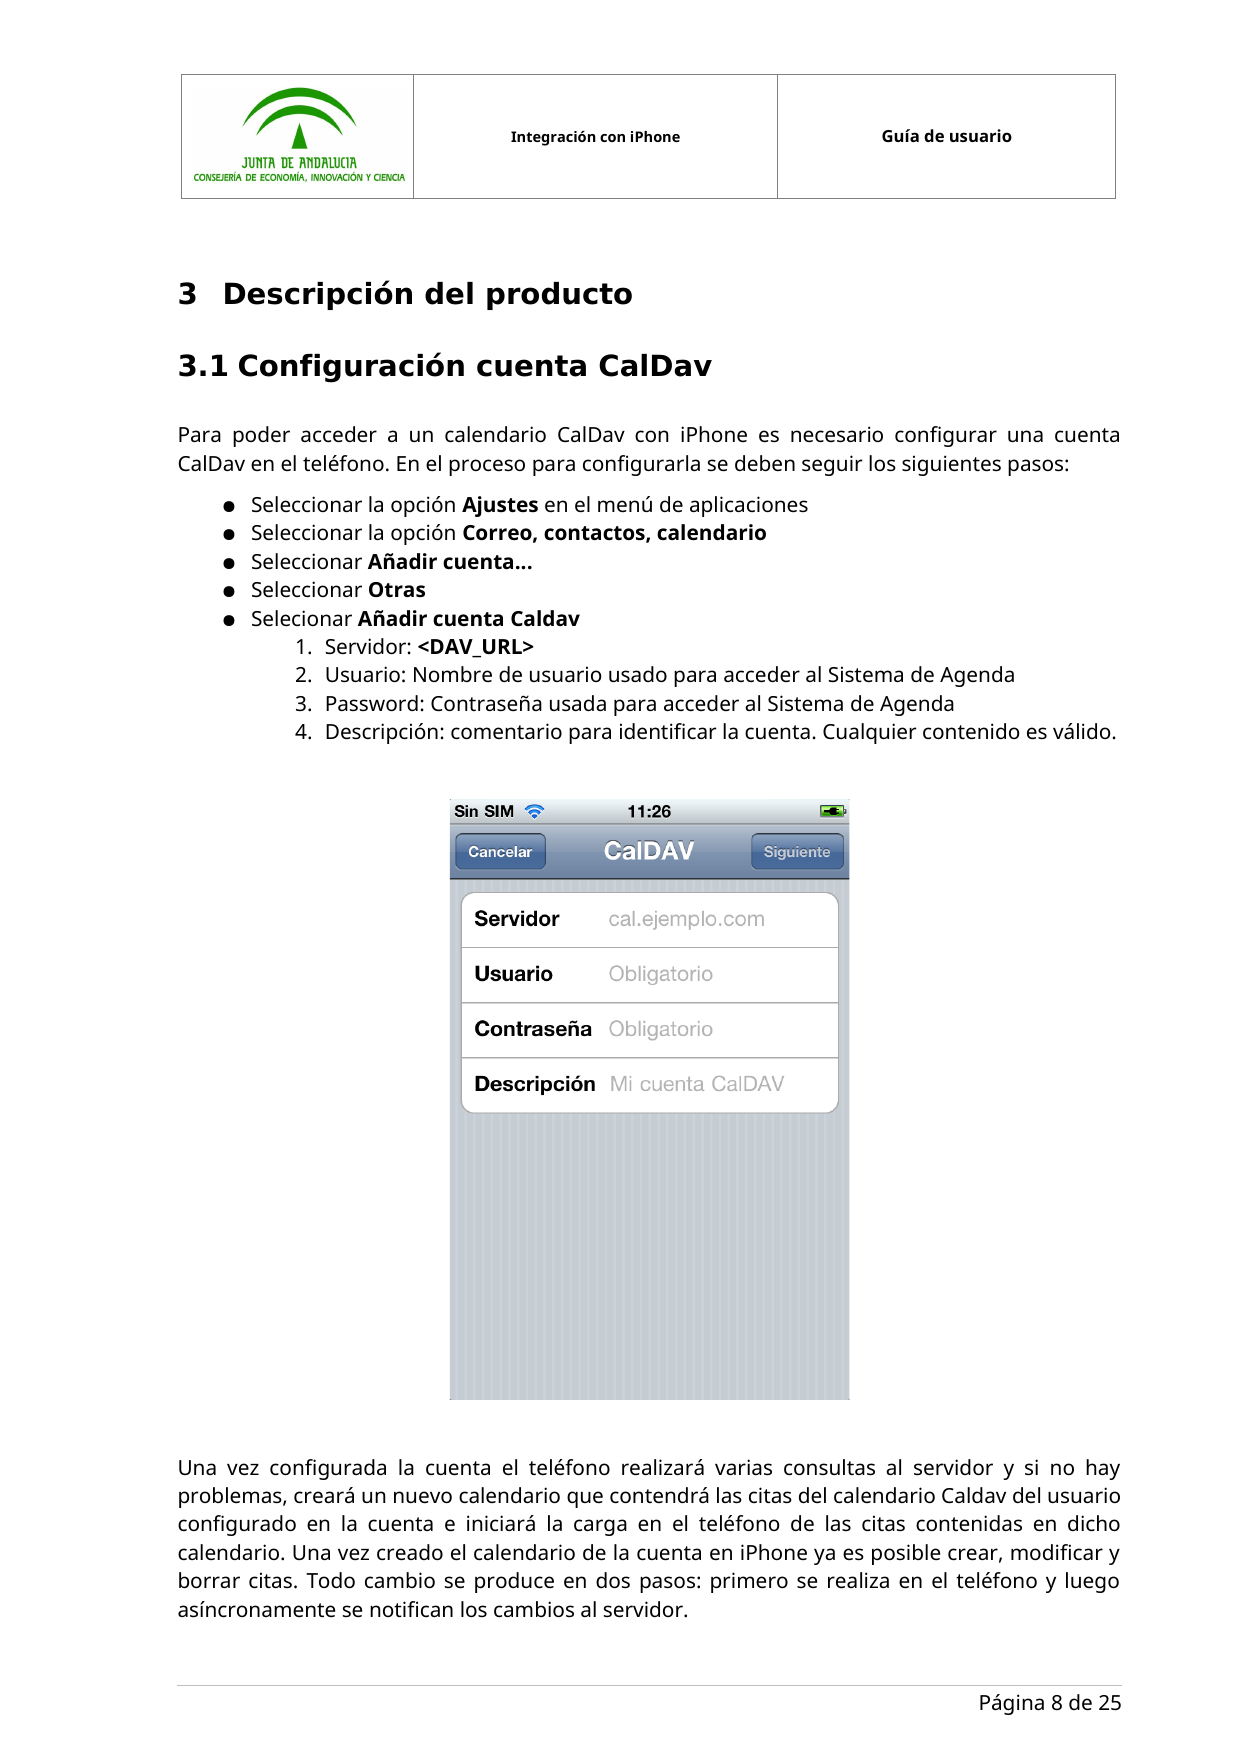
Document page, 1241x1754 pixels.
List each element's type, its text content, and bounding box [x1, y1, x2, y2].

list Seleccionar la opción Correo, contactos, calendario [221, 518, 1122, 547]
list Seleccionar Añadir cuenta... [221, 547, 1122, 575]
text Una vez configurada la cuenta el teléfono realizará varias consultas al servidor y si no hay problemas, creará un nuevo calendario que contendrá las citas del calendario Caldav del usuario configurado en la cuenta e iniciará la carga en el teléfono de las citas contenidas en dicho calendario. Una vez creado el calendario de la cuenta en iPhone ya es posible crear, modificar y borrar citas. Todo cambio se produce en dos pasos: primero se realiza en el teléfono y luego asíncronamente se notifican los cambios al servidor. [177, 1453, 1122, 1623]
list Password: Contraseña usada para acceder al Sistema de Agenda [295, 689, 1122, 717]
list Seleccionar Otras [221, 575, 1122, 604]
list Usuario: Nombre de usuario usado para acceder al Sistema de Agenda [295, 661, 1122, 689]
picture [192, 87, 407, 186]
list Servidor: <DAV_URL> [295, 632, 1122, 661]
subtitle Configuración cuenta CalDav [177, 349, 1122, 383]
list Selecionar Añadir cuenta Caldav [221, 604, 1122, 632]
subtitle Descripción del producto [177, 278, 1122, 312]
list Seleccionar la opción Ajustes en el menú de aplicaciones [221, 490, 1122, 518]
text Para poder acceder a un calendario CalDav con iPhone es necesario configurar una cuenta CalDav en el teléfono. En el proceso para configurarla se deben seguir los siguientes pasos: [177, 421, 1122, 477]
list Descripción: comentario para identificar la cuenta. Cualquier contenido es válido. [295, 717, 1122, 746]
picture [449, 799, 850, 1400]
